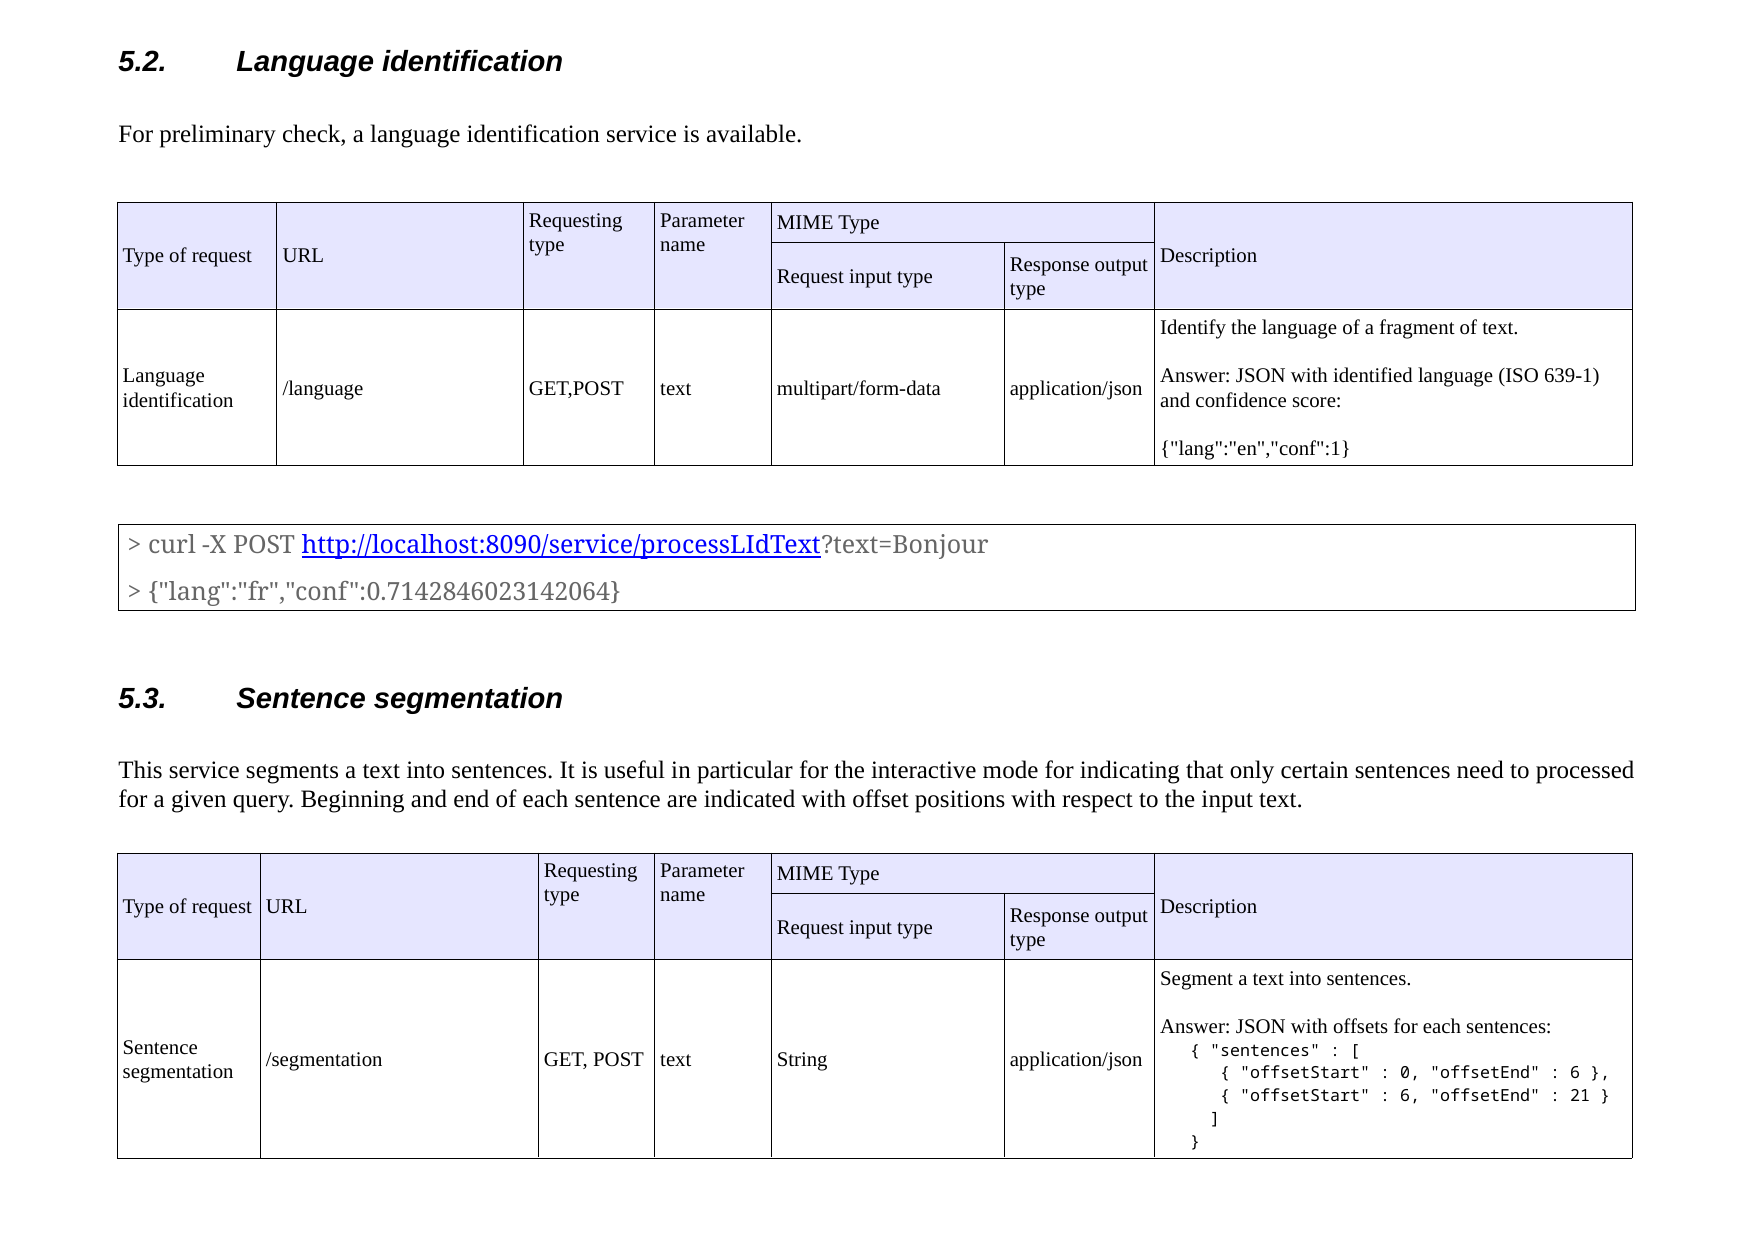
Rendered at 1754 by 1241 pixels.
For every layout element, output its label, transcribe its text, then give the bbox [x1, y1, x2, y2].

subtitle Sentence segmentation [118, 681, 1636, 714]
table_cell Segment a text into sentences. Answer: JSON with offsets for each sentences: { "sentences" : [ { "offsetStart" : 0, "offsetEnd" : 6 }, { "offsetStart" : 6, "offsetEnd" : 21 } ] } [1154, 960, 1632, 1158]
table_header Parameter name [655, 203, 771, 308]
table_header Type of request [118, 203, 276, 308]
table_header Requesting type [539, 854, 654, 959]
table_cell multipart/form-data [772, 310, 1004, 465]
table_cell text [655, 310, 771, 465]
table_cell String [771, 960, 1004, 1158]
table_cell Request input type [772, 894, 1004, 959]
table_header Description [1155, 854, 1632, 959]
subtitle Language identification [118, 44, 1636, 78]
table_cell Language identification [118, 310, 276, 465]
table_cell application/json [1005, 310, 1154, 465]
table_cell Response output type [1005, 243, 1154, 308]
table_cell /segmentation [261, 960, 538, 1158]
table_header MIME Type [772, 203, 1154, 242]
table_header URL [277, 203, 523, 308]
table_cell application/json [1004, 960, 1154, 1158]
table_header URL [261, 854, 538, 959]
table_cell Sentence segmentation [118, 960, 260, 1158]
table_cell GET,POST [524, 310, 654, 465]
table_header Requesting type [524, 203, 654, 308]
table_cell Response output type [1005, 894, 1154, 959]
table_cell Request input type [772, 243, 1004, 308]
table_header Parameter name [655, 854, 771, 959]
table_cell text [654, 960, 771, 1158]
table_header Type of request [118, 854, 260, 959]
table_header Description [1155, 203, 1632, 308]
text > {"lang":"fr","conf":0.7142846023142064} [119, 571, 1635, 610]
text For preliminary check, a language identification service is available. [118, 119, 1636, 148]
table_header MIME Type [772, 854, 1154, 893]
table_cell /language [277, 310, 523, 465]
text This service segments a text into sentences. It is useful in particular for the interactive mode for indicating that only certain sentences need to processed for a given query. Beginning and end of each sentence are indicated with offset positions with respect to the input text. [118, 756, 1636, 813]
text > curl -X POST http://localhost:8090/service/processLIdText?text=Bonjour [119, 525, 1635, 561]
table_cell Identify the language of a fragment of text. Answer: JSON with identified language (ISO 639-1) and confidence score: {"lang":"en","conf":1} [1155, 310, 1632, 465]
table_cell GET, POST [538, 960, 654, 1158]
